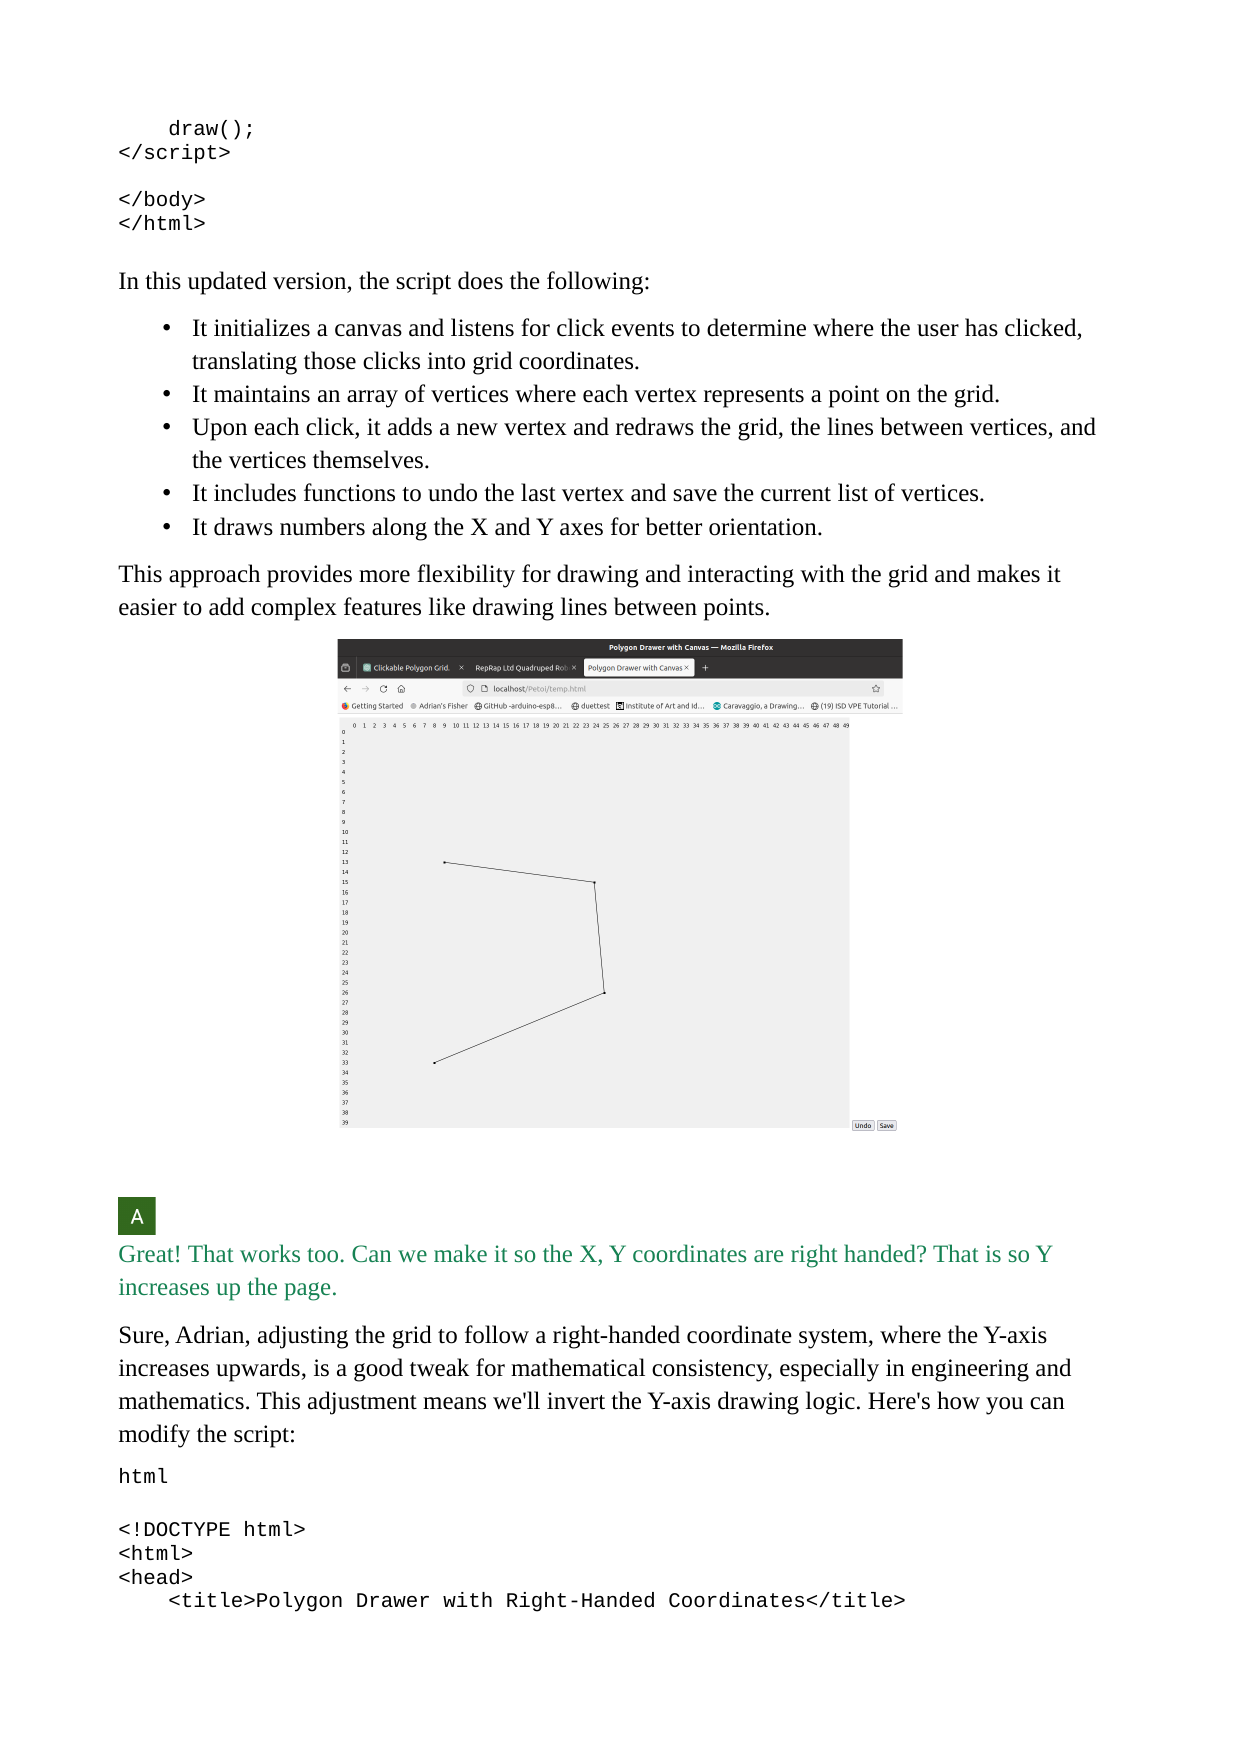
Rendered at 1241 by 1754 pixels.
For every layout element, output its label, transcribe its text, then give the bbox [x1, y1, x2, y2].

picture [337, 639, 903, 1144]
text html [118, 1466, 1122, 1490]
text <head> [118, 1567, 1122, 1590]
list It initializes a canvas and listens for click events to determine where the user has clicked, translating those clicks into grid coordinates. [162, 313, 1122, 375]
text </script> [118, 142, 1122, 165]
text <html> [118, 1543, 1122, 1567]
text </html> [118, 213, 1122, 236]
list It draws numbers along the X and Y axes for better orientation. [162, 512, 1122, 540]
list It includes functions to undo the last vertex and save the current list of vertices. [162, 478, 1122, 507]
text </body> [118, 189, 1122, 213]
text In this updated version, the script does the following: [118, 266, 1122, 294]
text <title>Polygon Drawer with Right-Handed Coordinates</title> [118, 1590, 1122, 1614]
list Upon each click, it adds a new vertex and redraws the grid, the lines between vertices, and the vertices themselves. [162, 412, 1122, 474]
text Great! That works too. Can we make it so the X, Y coordinates are right handed? That is so Y increases up the page. [118, 1239, 1122, 1301]
list It maintains an array of vertices where each vertex represents a point on the grid. [162, 379, 1122, 408]
text This approach provides more flexibility for drawing and interacting with the grid and makes it easier to add complex features like drawing lines between points. [118, 559, 1122, 621]
picture [118, 1197, 156, 1235]
text Sure, Adrian, adjusting the grid to follow a right-handed coordinate system, where the Y-axis increases upwards, is a good tweak for mathematical consistency, especially in engineering and mathematics. This adjustment means we'll invert the Y-axis drawing logic. Here's how you can modify the script: [118, 1320, 1122, 1447]
text <!DOCTYPE html> [118, 1519, 1122, 1543]
text draw(); [118, 118, 1122, 142]
